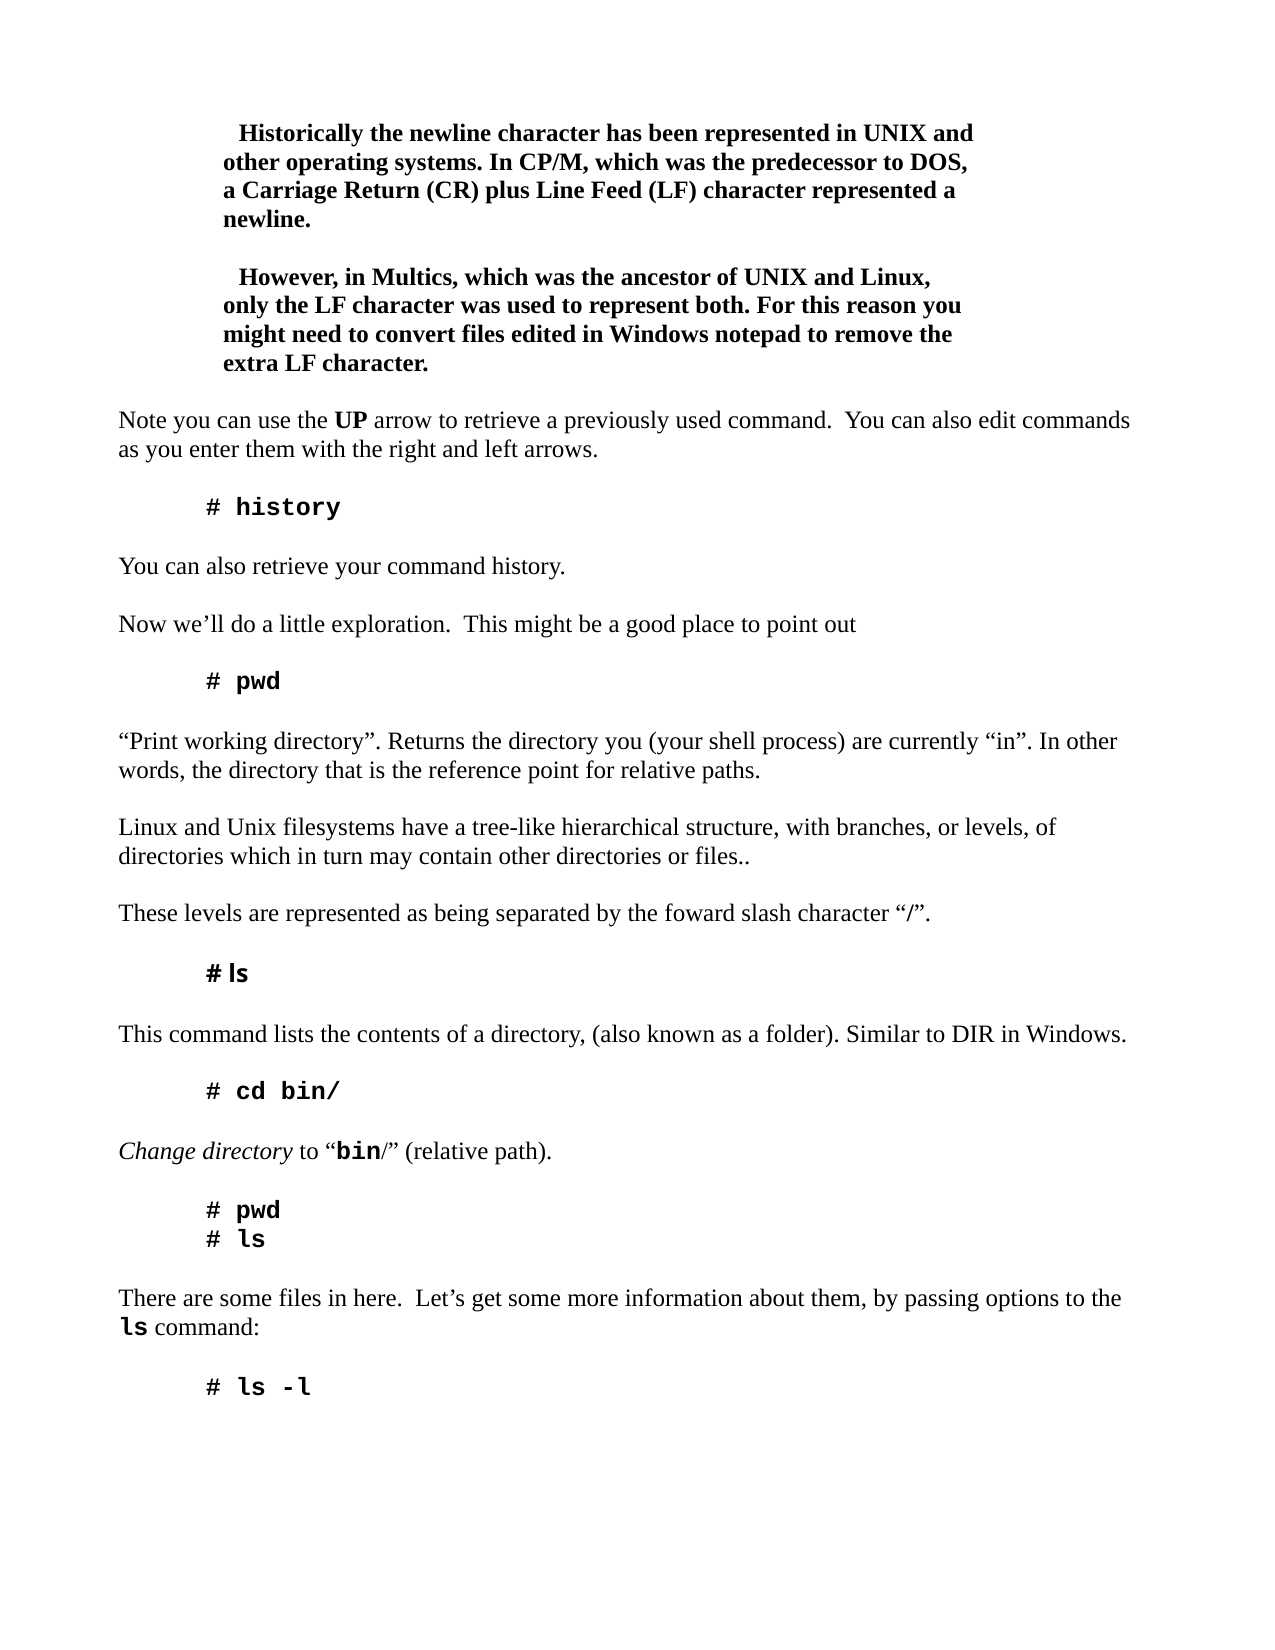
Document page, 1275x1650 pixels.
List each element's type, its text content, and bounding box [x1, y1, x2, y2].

text # pwd [118, 666, 1157, 697]
text # ls -l [118, 1372, 1157, 1403]
text Linux and Unix filesystems have a tree-like hierarchical structure, with branches, or levels, of directories which in turn may contain other directories or files.. [118, 812, 1157, 870]
text You can also retrieve your command history. [118, 551, 1157, 580]
text There are some files in here. Let’s get some more information about them, by passing options to the ls command: [118, 1283, 1157, 1343]
text “Print working directory”. Returns the directory you (your shell process) are currently “in”. In other words, the directory that is the reference point for relative paths. [118, 726, 1157, 783]
text Change directory to “bin/” (relative path). [118, 1136, 1157, 1167]
text # ls [118, 956, 1157, 990]
text # pwd [118, 1196, 1157, 1226]
text These levels are represented as being separated by the foward slash character “/”. [118, 898, 1157, 927]
text Note you can use the UP arrow to retrieve a previously used command. You can also edit commands as you enter them with the right and left arrows. [118, 406, 1157, 463]
text # ls [118, 1226, 1157, 1255]
text This command lists the contents of a directory, (also known as a folder). Similar to DIR in Windows. [118, 1019, 1157, 1048]
text Now we’ll do a little exploration. This might be a good place to point out [118, 609, 1157, 638]
text However, in Multics, which was the ancestor of UNIX and Linux, only the LF character was used to represent both. For this reason you might need to convert files edited in Windows notepad to remove the extra LF character. [223, 262, 980, 377]
text # history [118, 492, 1157, 523]
text # cd bin/ [118, 1076, 1157, 1107]
text Historically the newline character has been represented in UNIX and other operating systems. In CP/M, which was the predecessor to DOS, a Carriage Return (CR) plus Line Feed (LF) character represented a newline. [223, 118, 980, 233]
